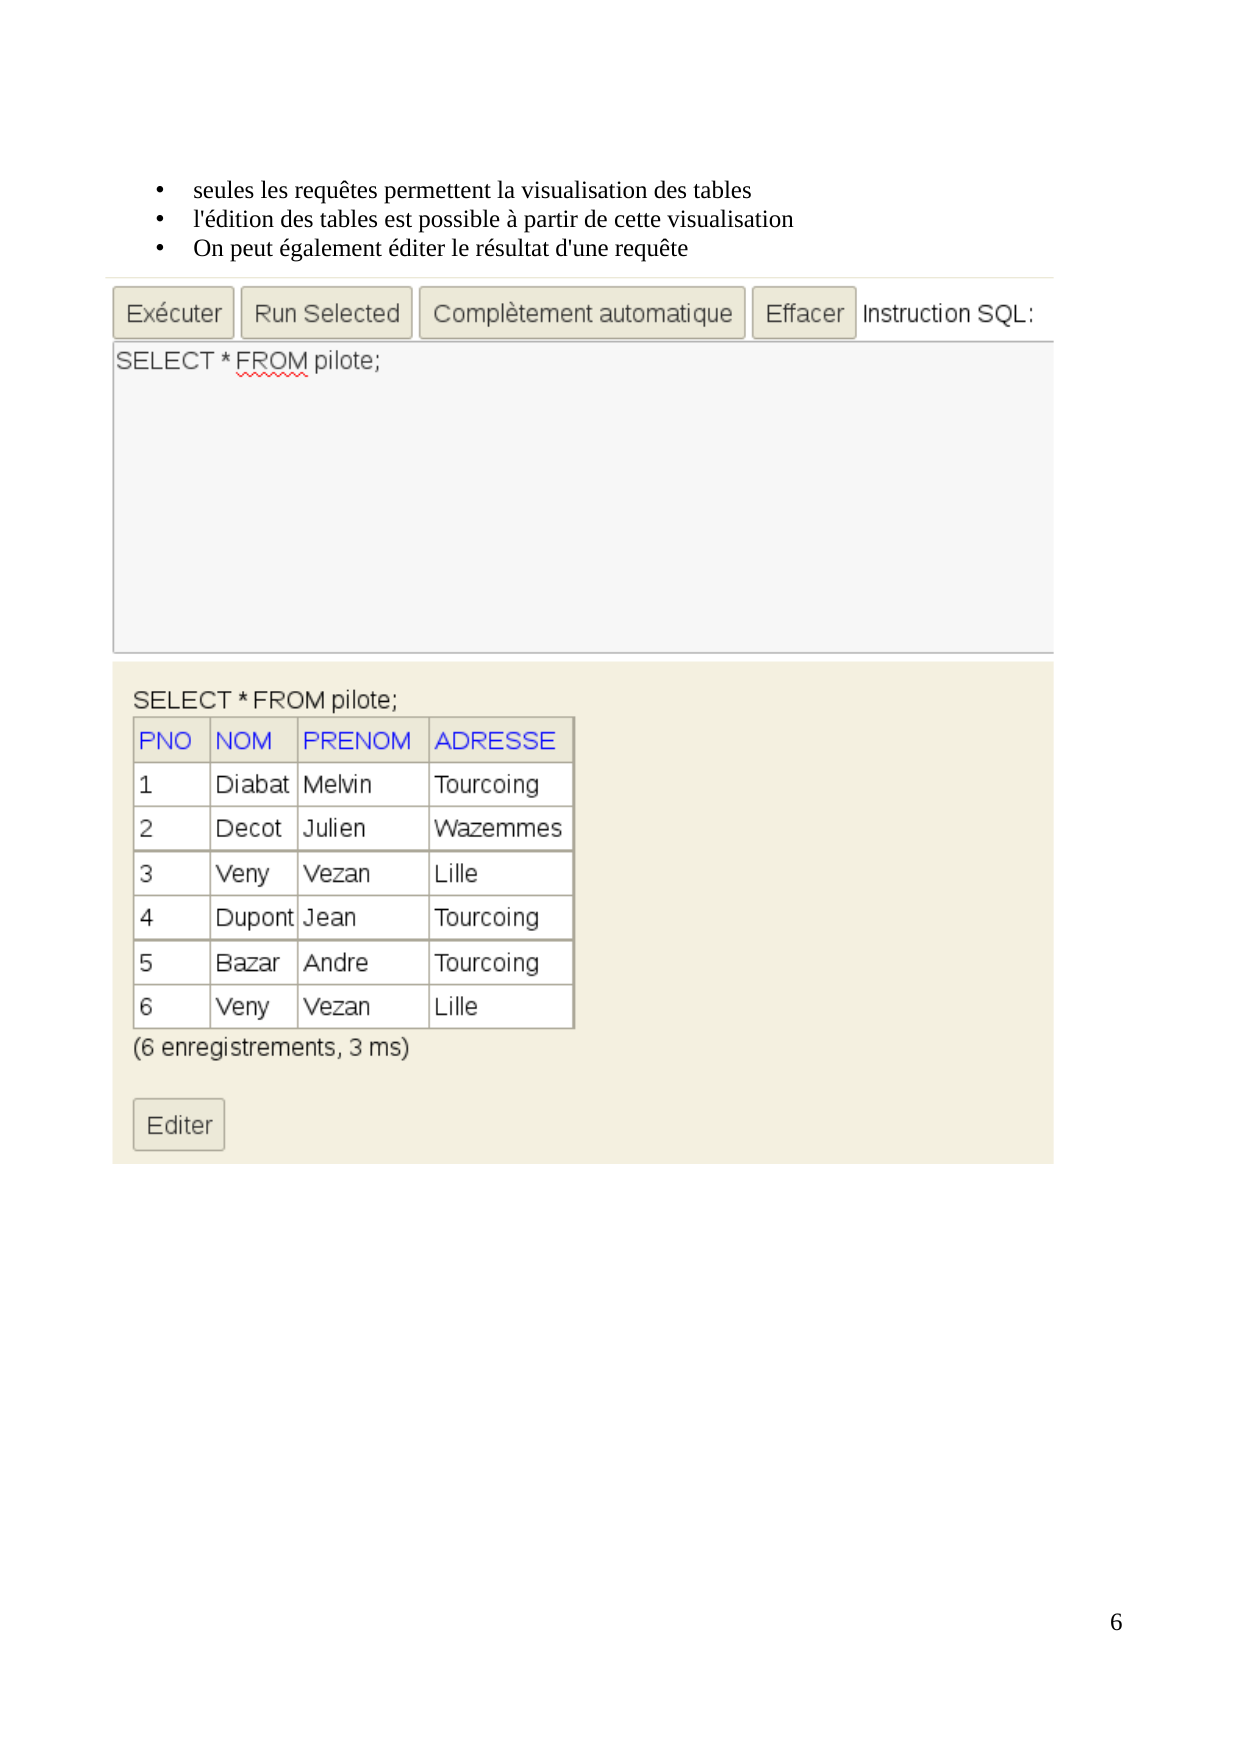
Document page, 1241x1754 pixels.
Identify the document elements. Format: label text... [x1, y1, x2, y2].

list l'édition des tables est possible à partir de cette visualisation [156, 204, 1122, 233]
picture [105, 277, 1054, 1164]
list On peut également éditer le résultat d'une requête [156, 233, 1122, 262]
list seules les requêtes permettent la visualisation des tables [156, 176, 1122, 204]
